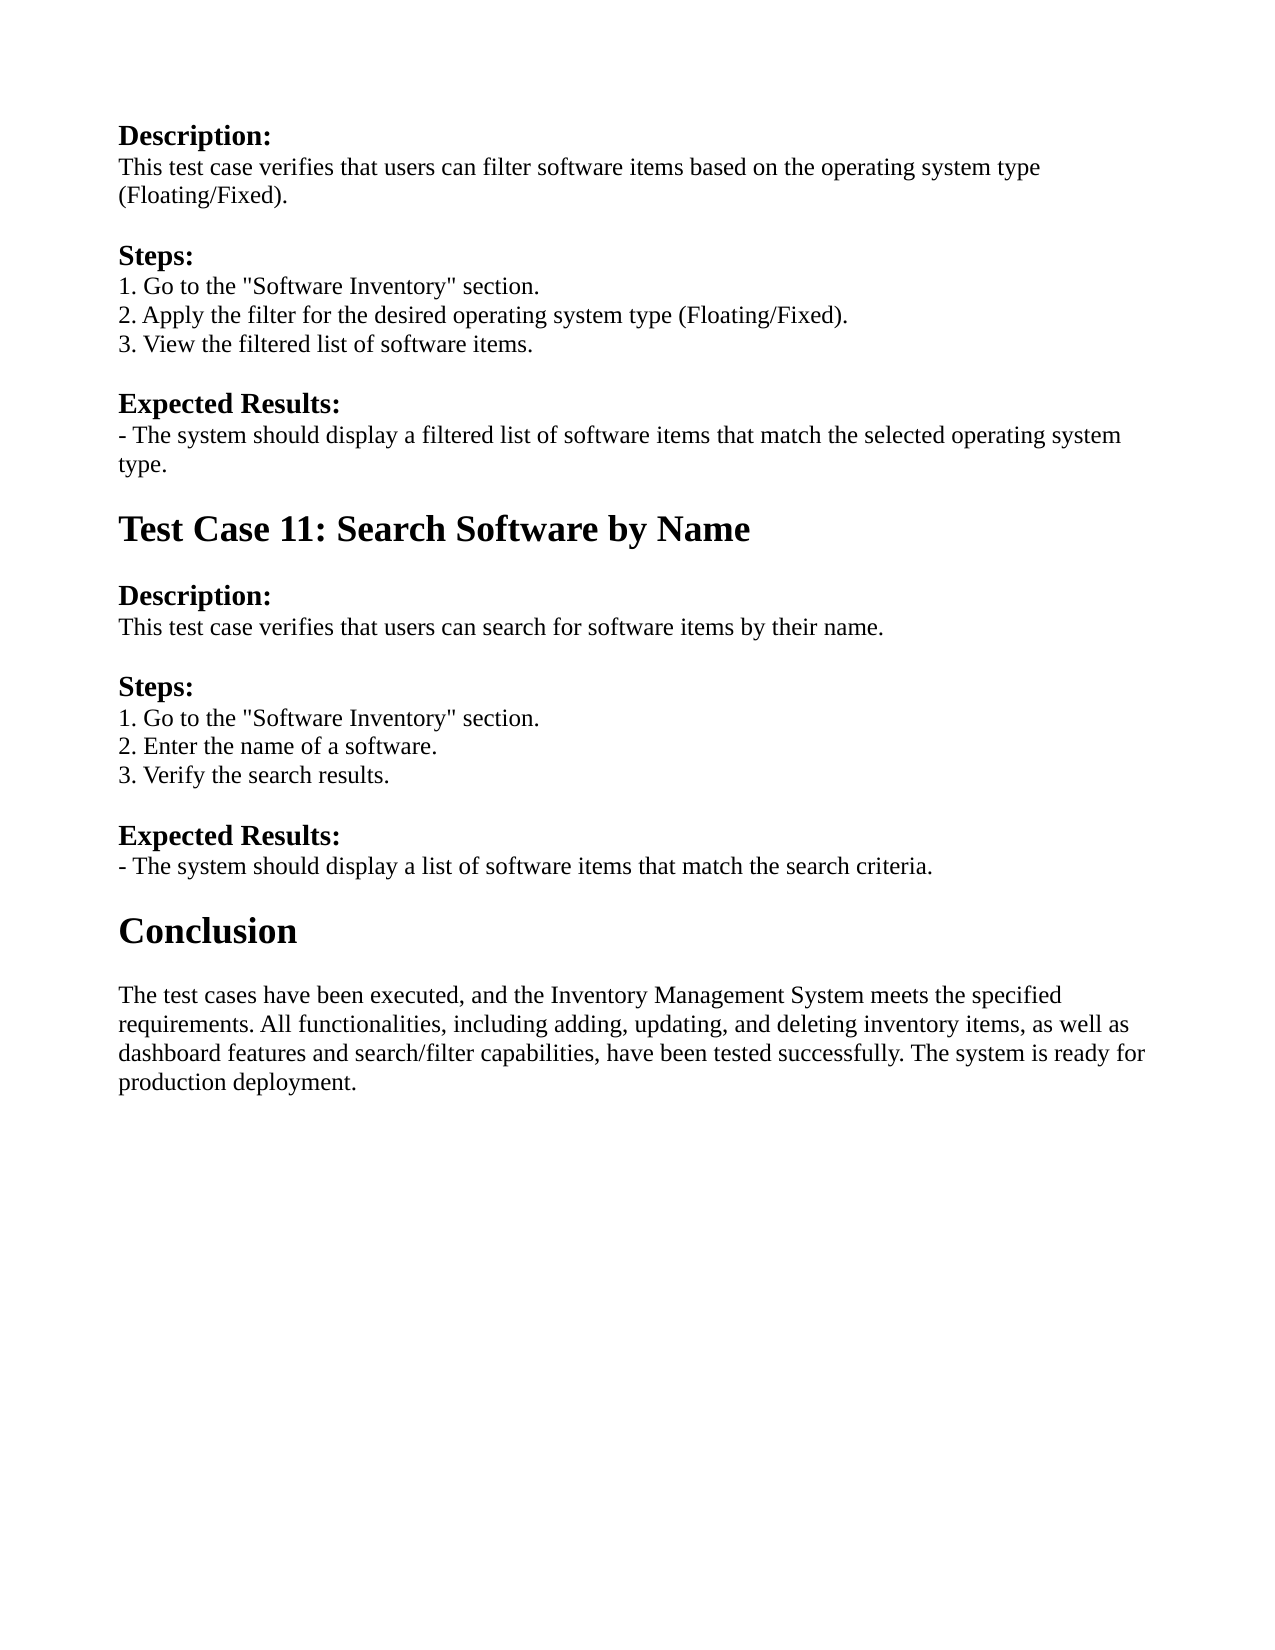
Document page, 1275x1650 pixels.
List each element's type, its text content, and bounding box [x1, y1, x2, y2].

text Conclusion [118, 909, 1157, 952]
text Steps: [118, 238, 1157, 271]
text 1. Go to the "Software Inventory" section. [118, 271, 1157, 300]
text 2. Enter the name of a software. [118, 731, 1157, 760]
text Test Case 11: Search Software by Name [118, 506, 1157, 549]
text - The system should display a list of software items that match the search criteria. [118, 851, 1157, 880]
text 1. Go to the "Software Inventory" section. [118, 703, 1157, 731]
text Description: [118, 118, 1157, 152]
text The test cases have been executed, and the Inventory Management System meets the specified requirements. All functionalities, including adding, updating, and deleting inventory items, as well as dashboard features and search/filter capabilities, have been tested successfully. The system is ready for production deployment. [118, 981, 1157, 1096]
text This test case verifies that users can search for software items by their name. [118, 612, 1157, 640]
text 2. Apply the filter for the desired operating system type (Floating/Fixed). [118, 300, 1157, 329]
text 3. Verify the search results. [118, 760, 1157, 789]
text 3. View the filtered list of software items. [118, 329, 1157, 358]
text Expected Results: [118, 386, 1157, 420]
text Steps: [118, 669, 1157, 703]
text Expected Results: [118, 818, 1157, 851]
text - The system should display a filtered list of software items that match the selected operating system type. [118, 420, 1157, 477]
text Description: [118, 578, 1157, 612]
text This test case verifies that users can filter software items based on the operating system type (Floating/Fixed). [118, 152, 1157, 209]
